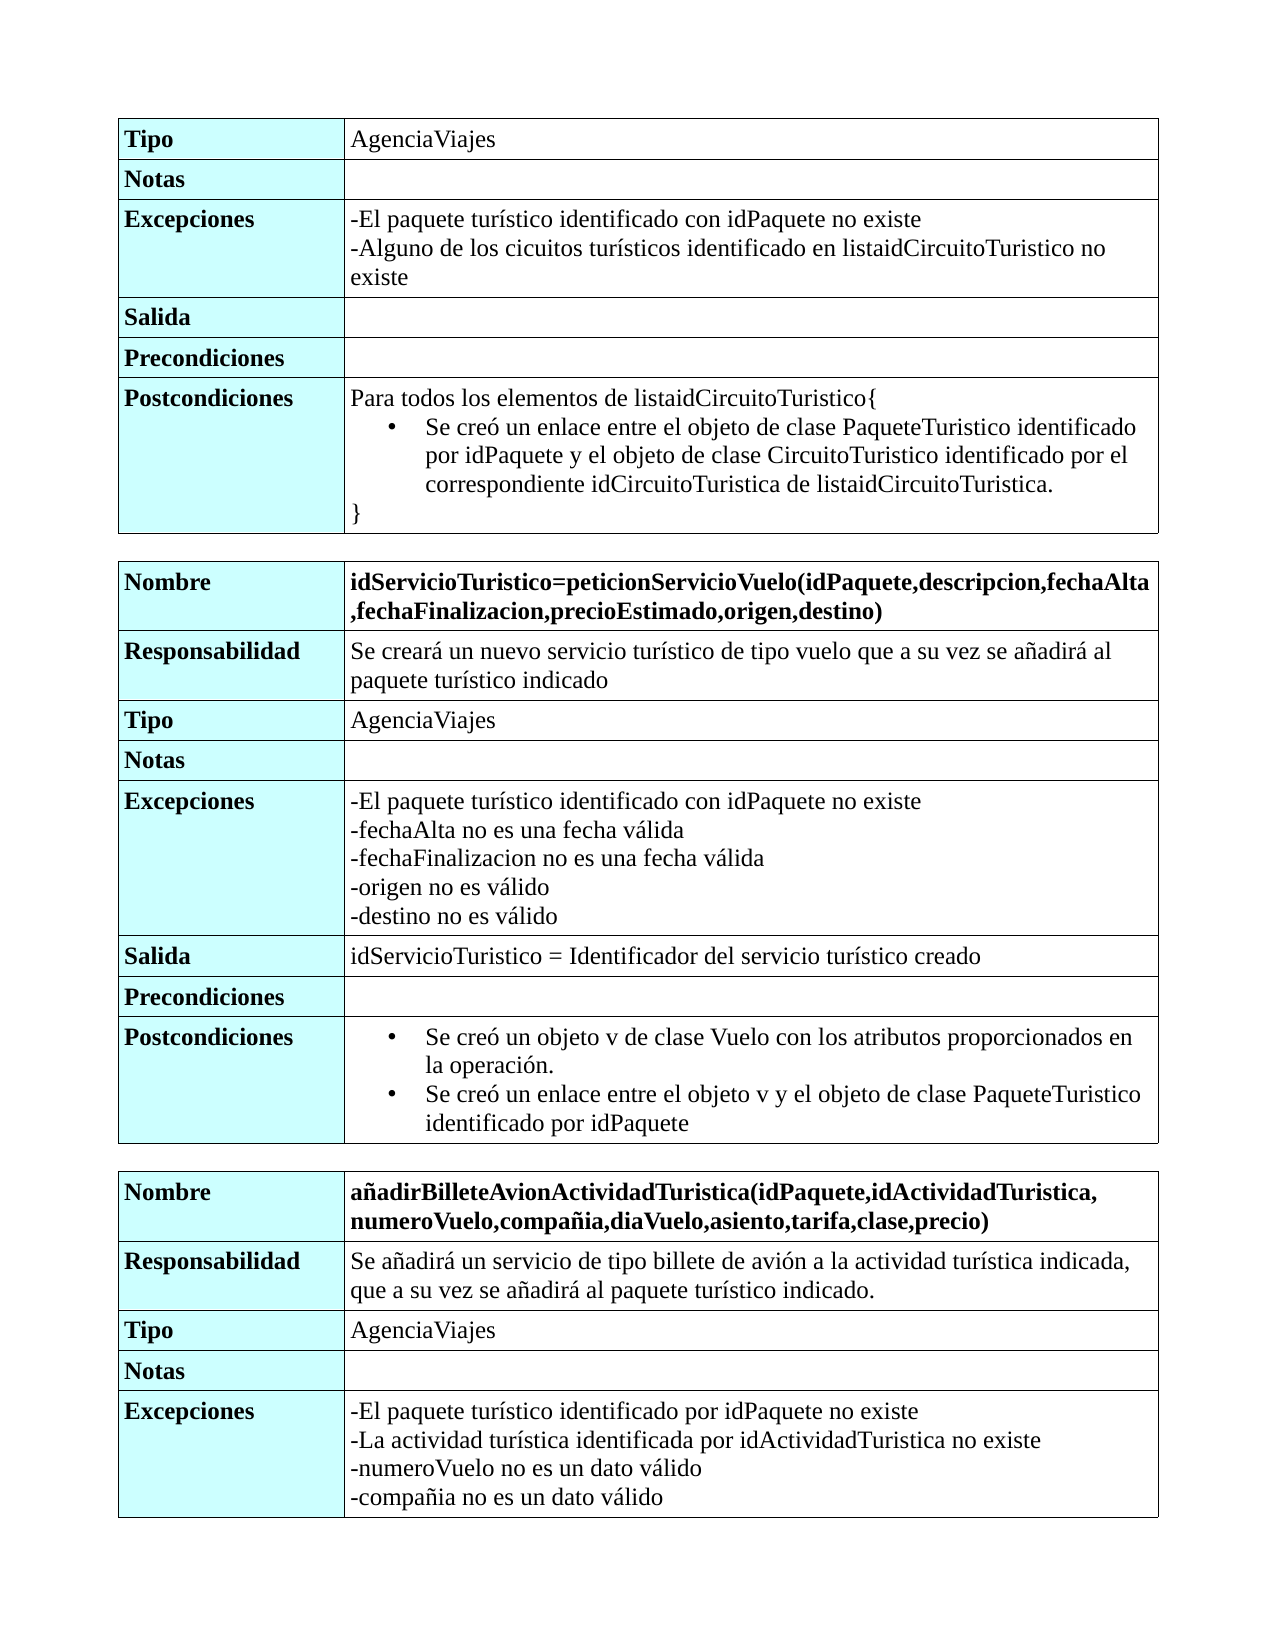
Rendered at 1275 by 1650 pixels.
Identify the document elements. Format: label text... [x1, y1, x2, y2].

table_header añadirBilleteAvionActividadTuristica(idPaquete,idActividadTuristica, numeroVuelo,compañia,diaVuelo,asiento,tarifa,clase,precio) [345, 1172, 1158, 1241]
table_cell idServicioTuristico = Identificador del servicio turístico creado [345, 936, 1158, 976]
table_cell Salida [119, 298, 344, 337]
table_cell -El paquete turístico identificado con idPaquete no existe -Alguno de los cicuitos turísticos identificado en listaidCircuitoTuristico no existe [345, 200, 1158, 297]
table_cell Tipo [119, 1311, 344, 1350]
table_header idServicioTuristico=peticionServicioVuelo(idPaquete,descripcion,fechaAlta,fechaFinalizacion,precioEstimado,origen,destino) [345, 562, 1158, 630]
table_cell [345, 160, 1158, 199]
table_cell AgenciaViajes [345, 119, 1158, 158]
table_header Nombre [119, 1172, 344, 1241]
table_cell Se creará un nuevo servicio turístico de tipo vuelo que a su vez se añadirá al paquete turístico indicado [345, 631, 1158, 699]
table_header Nombre [119, 562, 344, 630]
table_cell Notas [119, 741, 344, 780]
table_cell Excepciones [119, 200, 344, 297]
table_cell -El paquete turístico identificado con idPaquete no existe -fechaAlta no es una fecha válida -fechaFinalizacion no es una fecha válida -origen no es válido -destino no es válido [345, 781, 1158, 935]
table_cell Notas [119, 1351, 344, 1390]
table_cell Tipo [119, 119, 344, 158]
table_cell Se añadirá un servicio de tipo billete de avión a la actividad turística indicada, que a su vez se añadirá al paquete turístico indicado. [345, 1242, 1158, 1309]
table_cell [345, 741, 1158, 780]
table_cell AgenciaViajes [345, 1311, 1158, 1350]
table_cell [345, 977, 1158, 1016]
table_cell Excepciones [119, 1391, 344, 1517]
table_cell Excepciones [119, 781, 344, 935]
table_cell Notas [119, 160, 344, 199]
table_cell Responsabilidad [119, 631, 344, 699]
table_cell -El paquete turístico identificado por idPaquete no existe -La actividad turística identificada por idActividadTuristica no existe -numeroVuelo no es un dato válido -compañia no es un dato válido [345, 1391, 1158, 1517]
table_cell Responsabilidad [119, 1242, 344, 1309]
table_cell Postcondiciones [119, 1017, 344, 1143]
table_cell Precondiciones [119, 977, 344, 1016]
table_cell Para todos los elementos de listaidCircuitoTuristico{ Se creó un enlace entre el objeto de clase PaqueteTuristico identificado por idPaquete y el objeto de clase CircuitoTuristico identificado por el correspondiente idCircuitoTuristica de listaidCircuitoTuristica. } [345, 378, 1158, 532]
table_cell Se creó un objeto v de clase Vuelo con los atributos proporcionados en la operación. Se creó un enlace entre el objeto v y el objeto de clase PaqueteTuristico identificado por idPaquete [345, 1017, 1158, 1143]
table_cell Salida [119, 936, 344, 976]
table_cell Tipo [119, 701, 344, 740]
table_cell AgenciaViajes [345, 701, 1158, 740]
table_cell [345, 1351, 1158, 1390]
table_cell Precondiciones [119, 338, 344, 377]
table_cell [345, 338, 1158, 377]
table_cell [345, 298, 1158, 337]
table_cell Postcondiciones [119, 378, 344, 532]
